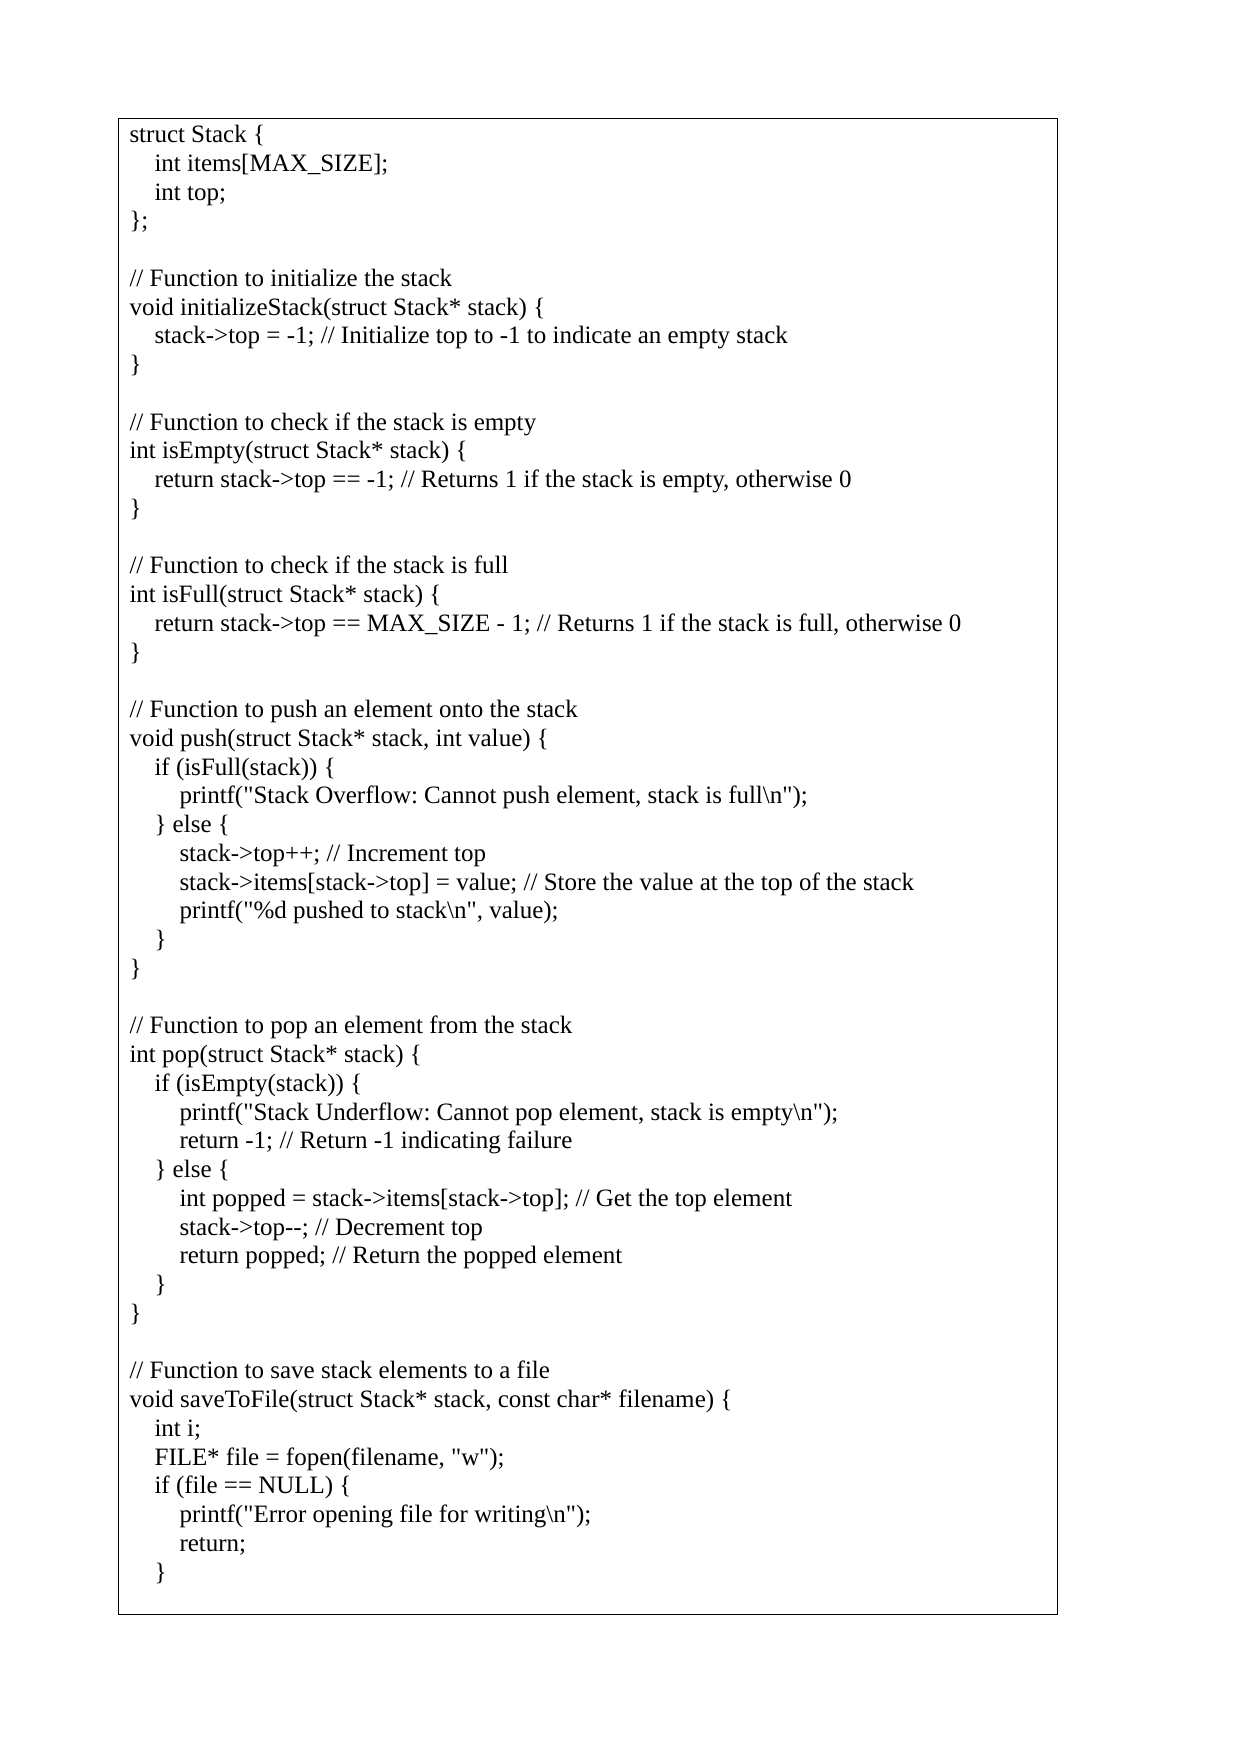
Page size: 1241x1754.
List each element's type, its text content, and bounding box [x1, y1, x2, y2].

table_cell struct Stack { int items[MAX_SIZE]; int top; }; // Function to initialize the stack void initializeStack(struct Stack* stack) { stack->top = -1; // Initialize top to -1 to indicate an empty stack } // Function to check if the stack is empty int isEmpty(struct Stack* stack) { return stack->top == -1; // Returns 1 if the stack is empty, otherwise 0 } // Function to check if the stack is full int isFull(struct Stack* stack) { return stack->top == MAX_SIZE - 1; // Returns 1 if the stack is full, otherwise 0 } // Function to push an element onto the stack void push(struct Stack* stack, int value) { if (isFull(stack)) { printf("Stack Overflow: Cannot push element, stack is full\n"); } else { stack->top++; // Increment top stack->items[stack->top] = value; // Store the value at the top of the stack printf("%d pushed to stack\n", value); } } // Function to pop an element from the stack int pop(struct Stack* stack) { if (isEmpty(stack)) { printf("Stack Underflow: Cannot pop element, stack is empty\n"); return -1; // Return -1 indicating failure } else { int popped = stack->items[stack->top]; // Get the top element stack->top--; // Decrement top return popped; // Return the popped element } } // Function to save stack elements to a file void saveToFile(struct Stack* stack, const char* filename) { int i; FILE* file = fopen(filename, "w"); if (file == NULL) { printf("Error opening file for writing\n"); return; } [119, 119, 1057, 1614]
